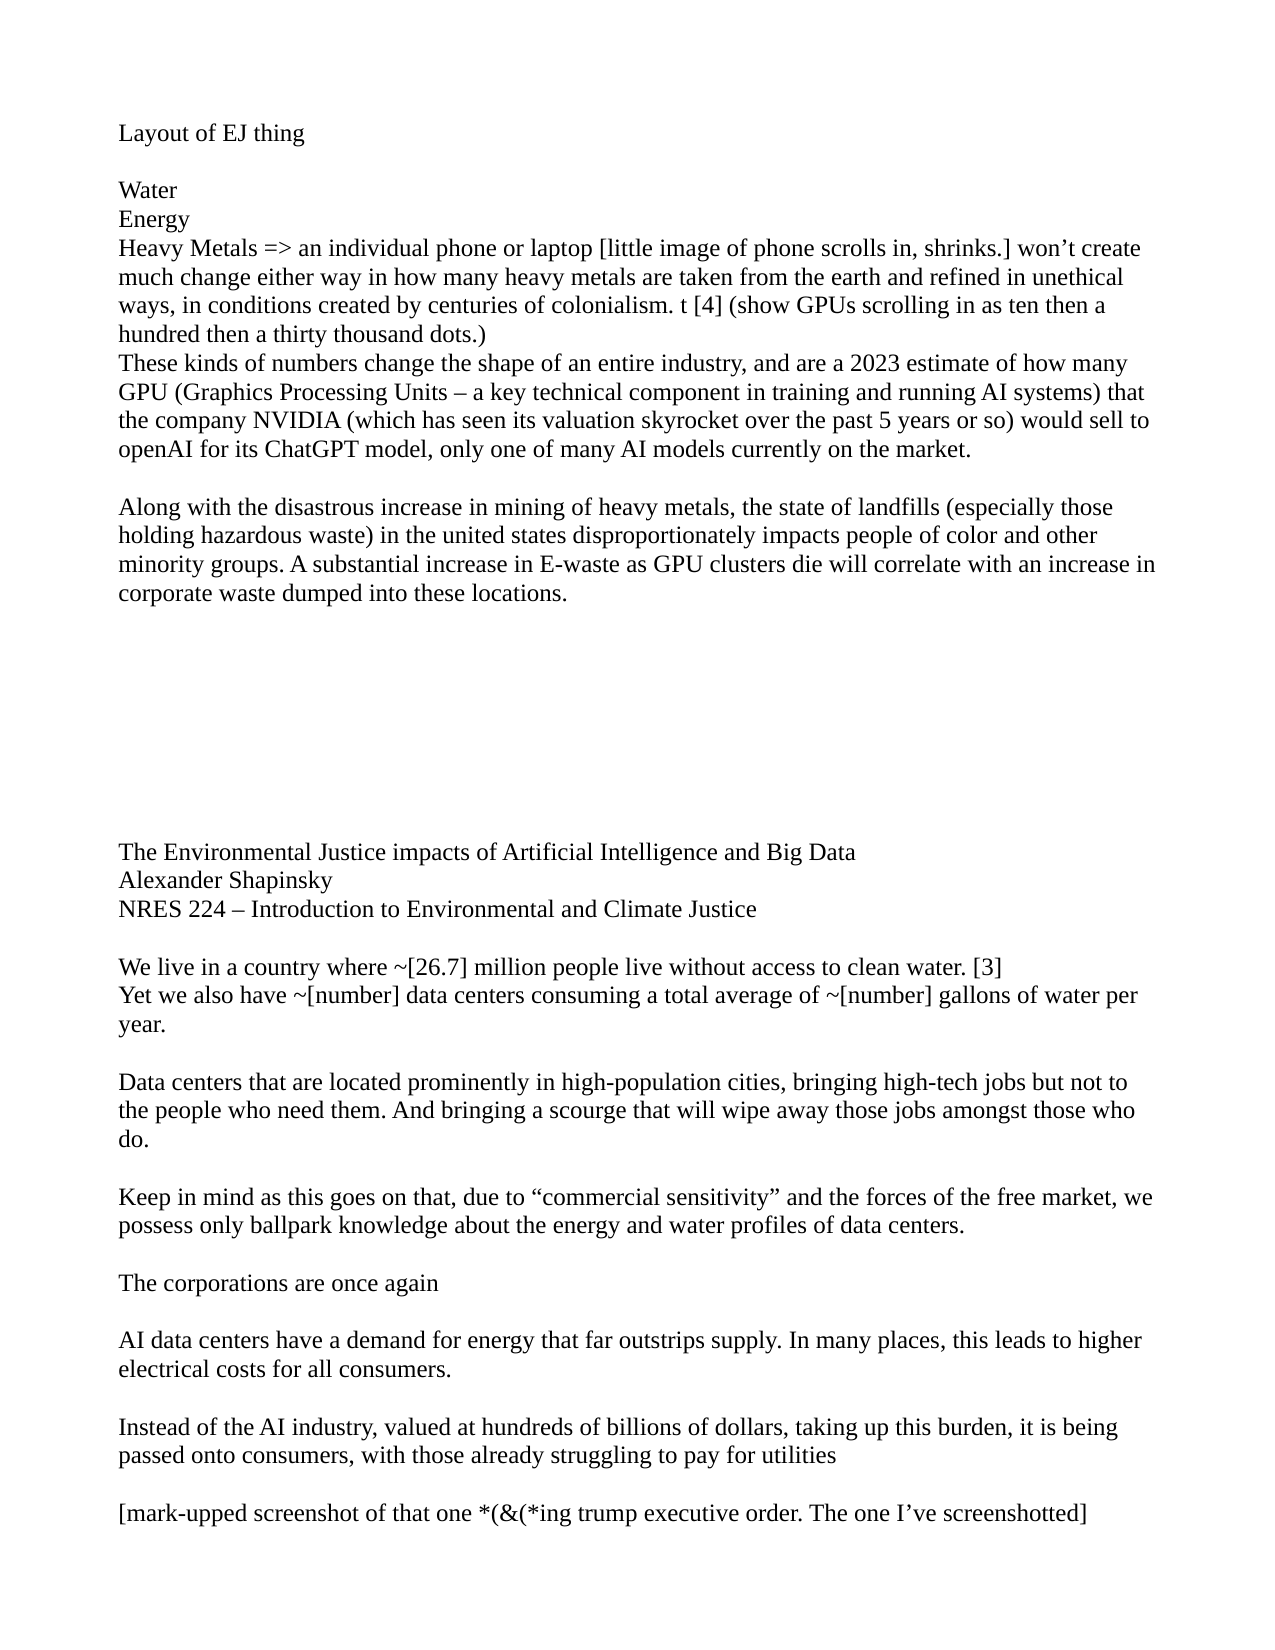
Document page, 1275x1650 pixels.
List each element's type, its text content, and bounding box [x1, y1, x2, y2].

text The corporations are once again [118, 1268, 1157, 1297]
text Yet we also have ~[number] data centers consuming a total average of ~[number] gallons of water per year. [118, 981, 1157, 1038]
text Layout of EJ thing [118, 118, 1157, 147]
text Instead of the AI industry, valued at hundreds of billions of dollars, taking up this burden, it is being passed onto consumers, with those already struggling to pay for utilities [118, 1412, 1157, 1469]
text [mark-upped screenshot of that one *(&(*ing trump executive order. The one I’ve screenshotted] [118, 1498, 1157, 1527]
text Data centers that are located prominently in high-population cities, bringing high-tech jobs but not to the people who need them. And bringing a scourge that will wipe away those jobs amongst those who do. [118, 1067, 1157, 1153]
text These kinds of numbers change the shape of an entire industry, and are a 2023 estimate of how many GPU (Graphics Processing Units – a key technical component in training and running AI systems) that the company NVIDIA (which has seen its valuation skyrocket over the past 5 years or so) would sell to openAI for its ChatGPT model, only one of many AI models currently on the market. [118, 348, 1157, 463]
text We live in a country where ~[26.7] million people live without access to clean water. [3] [118, 952, 1157, 981]
text NRES 224 – Introduction to Environmental and Climate Justice [118, 894, 1157, 923]
text AI data centers have a demand for energy that far outstrips supply. In many places, this leads to higher electrical costs for all consumers. [118, 1326, 1157, 1383]
text Along with the disastrous increase in mining of heavy metals, the state of landfills (especially those holding hazardous waste) in the united states disproportionately impacts people of color and other minority groups. A substantial increase in E-waste as GPU clusters die will correlate with an increase in corporate waste dumped into these locations. [118, 492, 1157, 607]
text Heavy Metals => an individual phone or laptop [little image of phone scrolls in, shrinks.] won’t create much change either way in how many heavy metals are taken from the earth and refined in unethical ways, in conditions created by centuries of colonialism. t [4] (show GPUs scrolling in as ten then a hundred then a thirty thousand dots.) [118, 233, 1157, 348]
text Alexander Shapinsky [118, 866, 1157, 894]
text Keep in mind as this goes on that, due to “commercial sensitivity” and the forces of the free market, we possess only ballpark knowledge about the energy and water profiles of data centers. [118, 1182, 1157, 1239]
text Water [118, 176, 1157, 204]
text Energy [118, 204, 1157, 233]
text The Environmental Justice impacts of Artificial Intelligence and Big Data [118, 837, 1157, 866]
